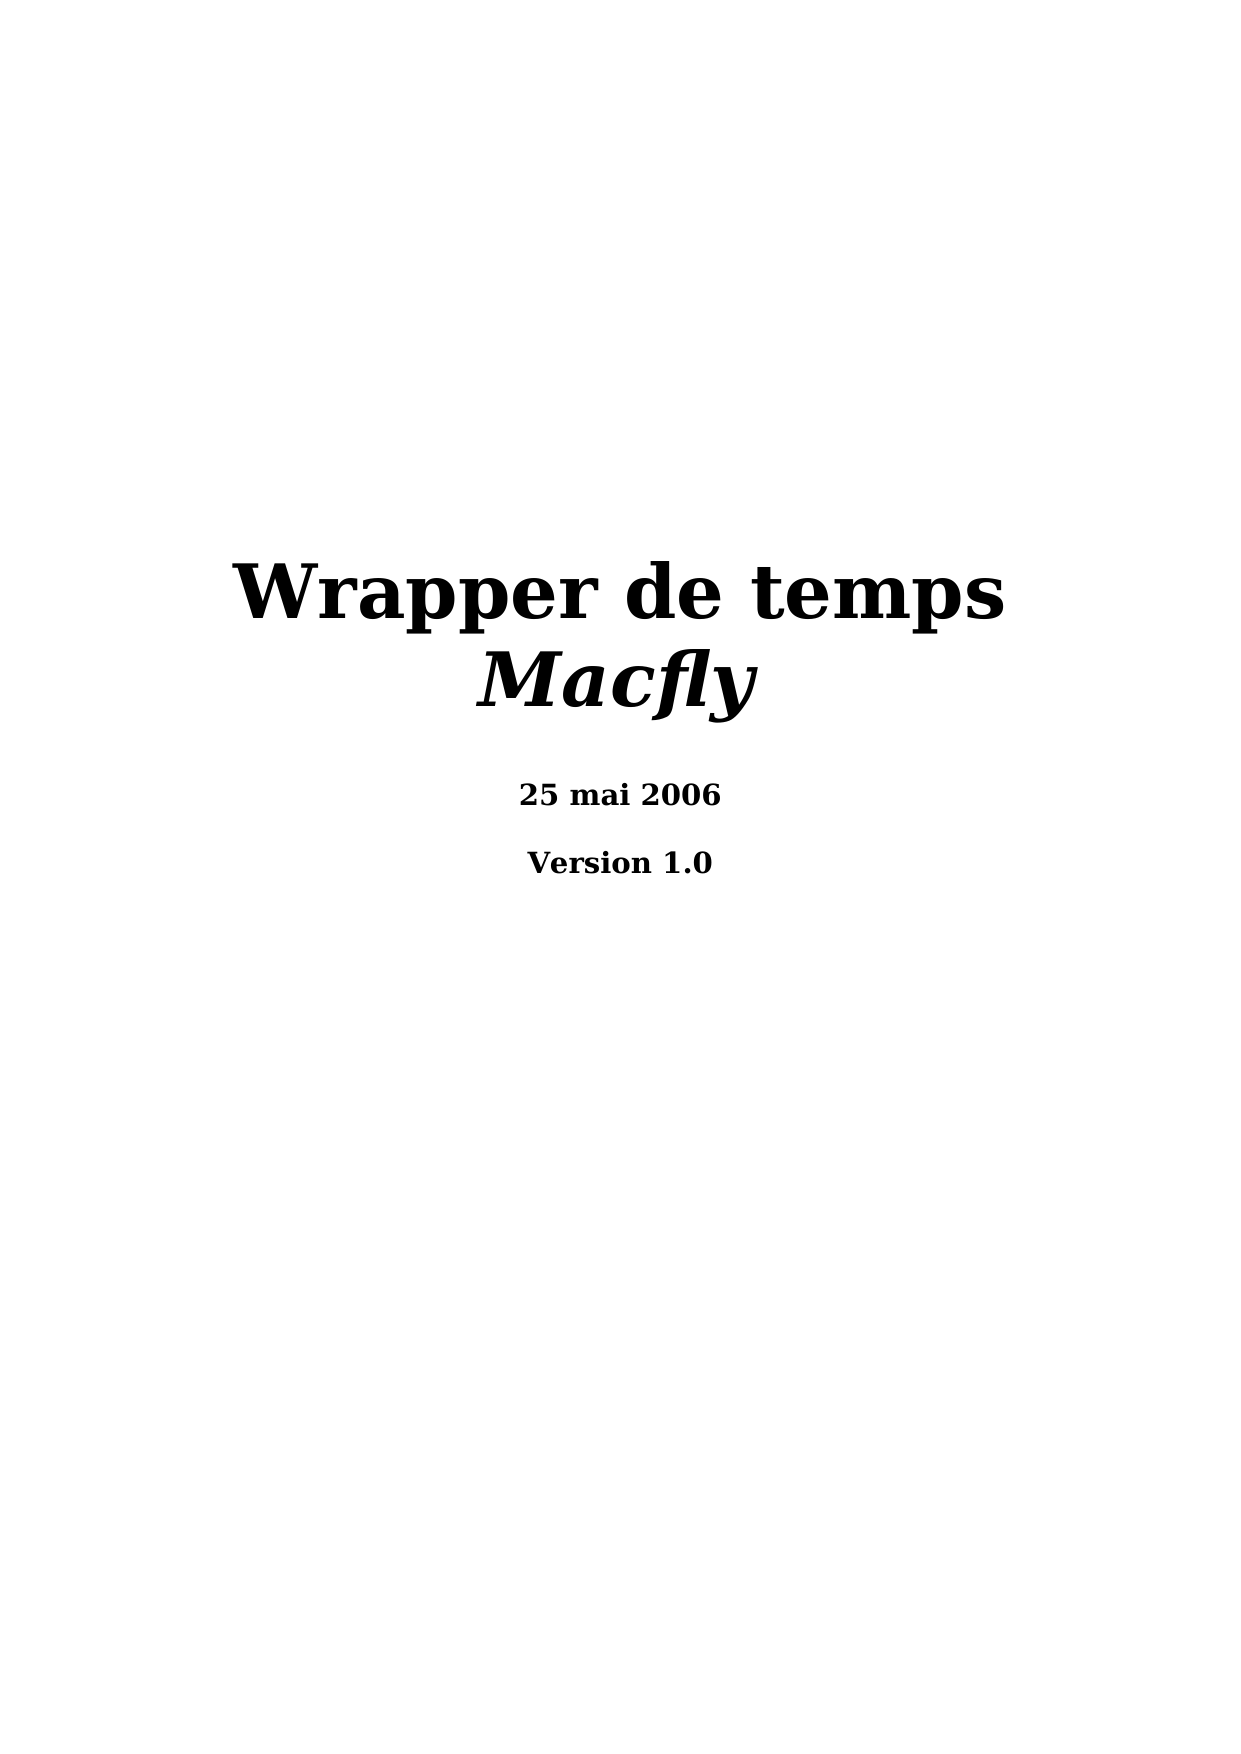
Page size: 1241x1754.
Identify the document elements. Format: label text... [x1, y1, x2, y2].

table_header Wrapper de temps Macfly 25 mai 2006 Version 1.0 [118, 118, 1122, 1311]
